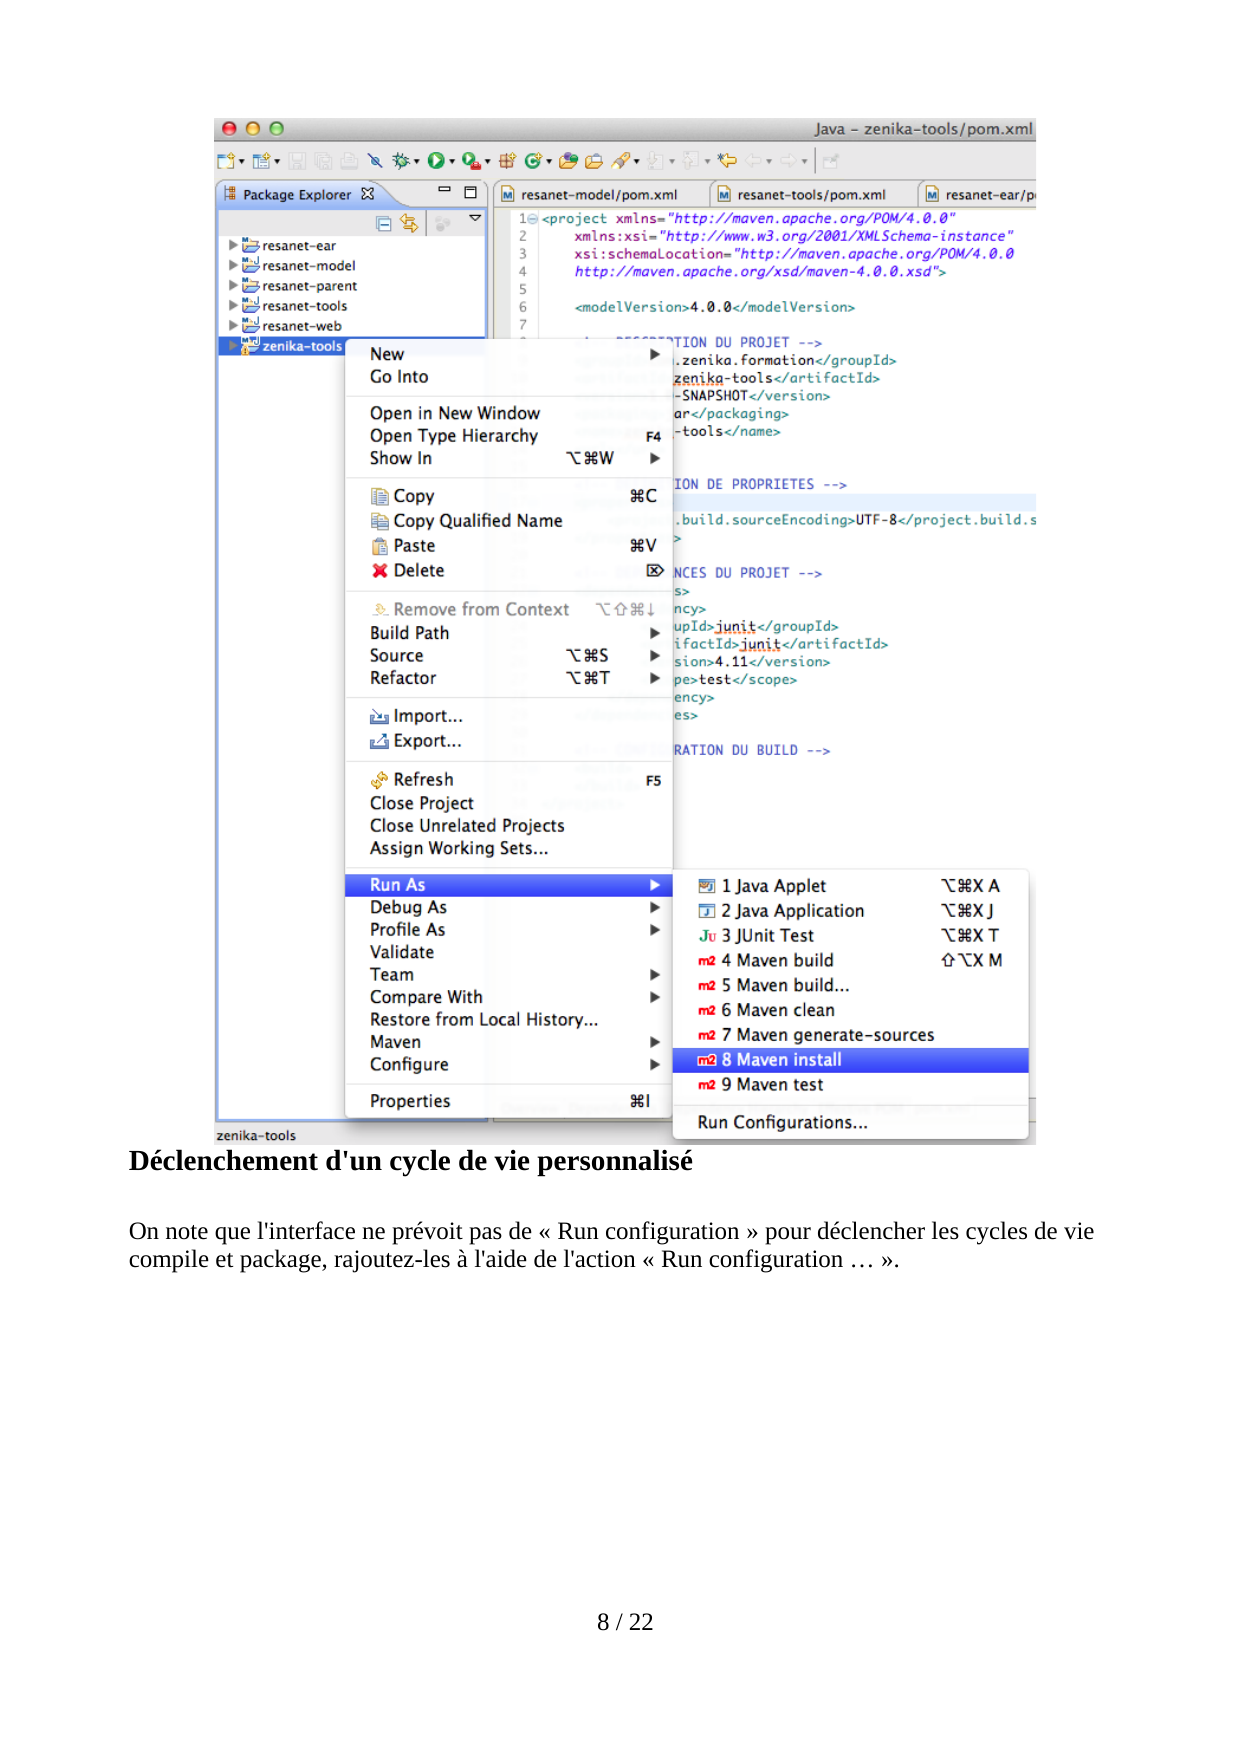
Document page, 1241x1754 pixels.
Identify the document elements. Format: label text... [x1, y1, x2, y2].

subtitle Déclenchement d'un cycle de vie personnalisé [128, 198, 1122, 1177]
picture [214, 118, 1037, 1145]
text On note que l'interface ne prévoit pas de « Run configuration » pour déclencher les cycles de vie compile et package, rajoutez-les à l'aide de l'action « Run configuration … ». [128, 1217, 1122, 1272]
